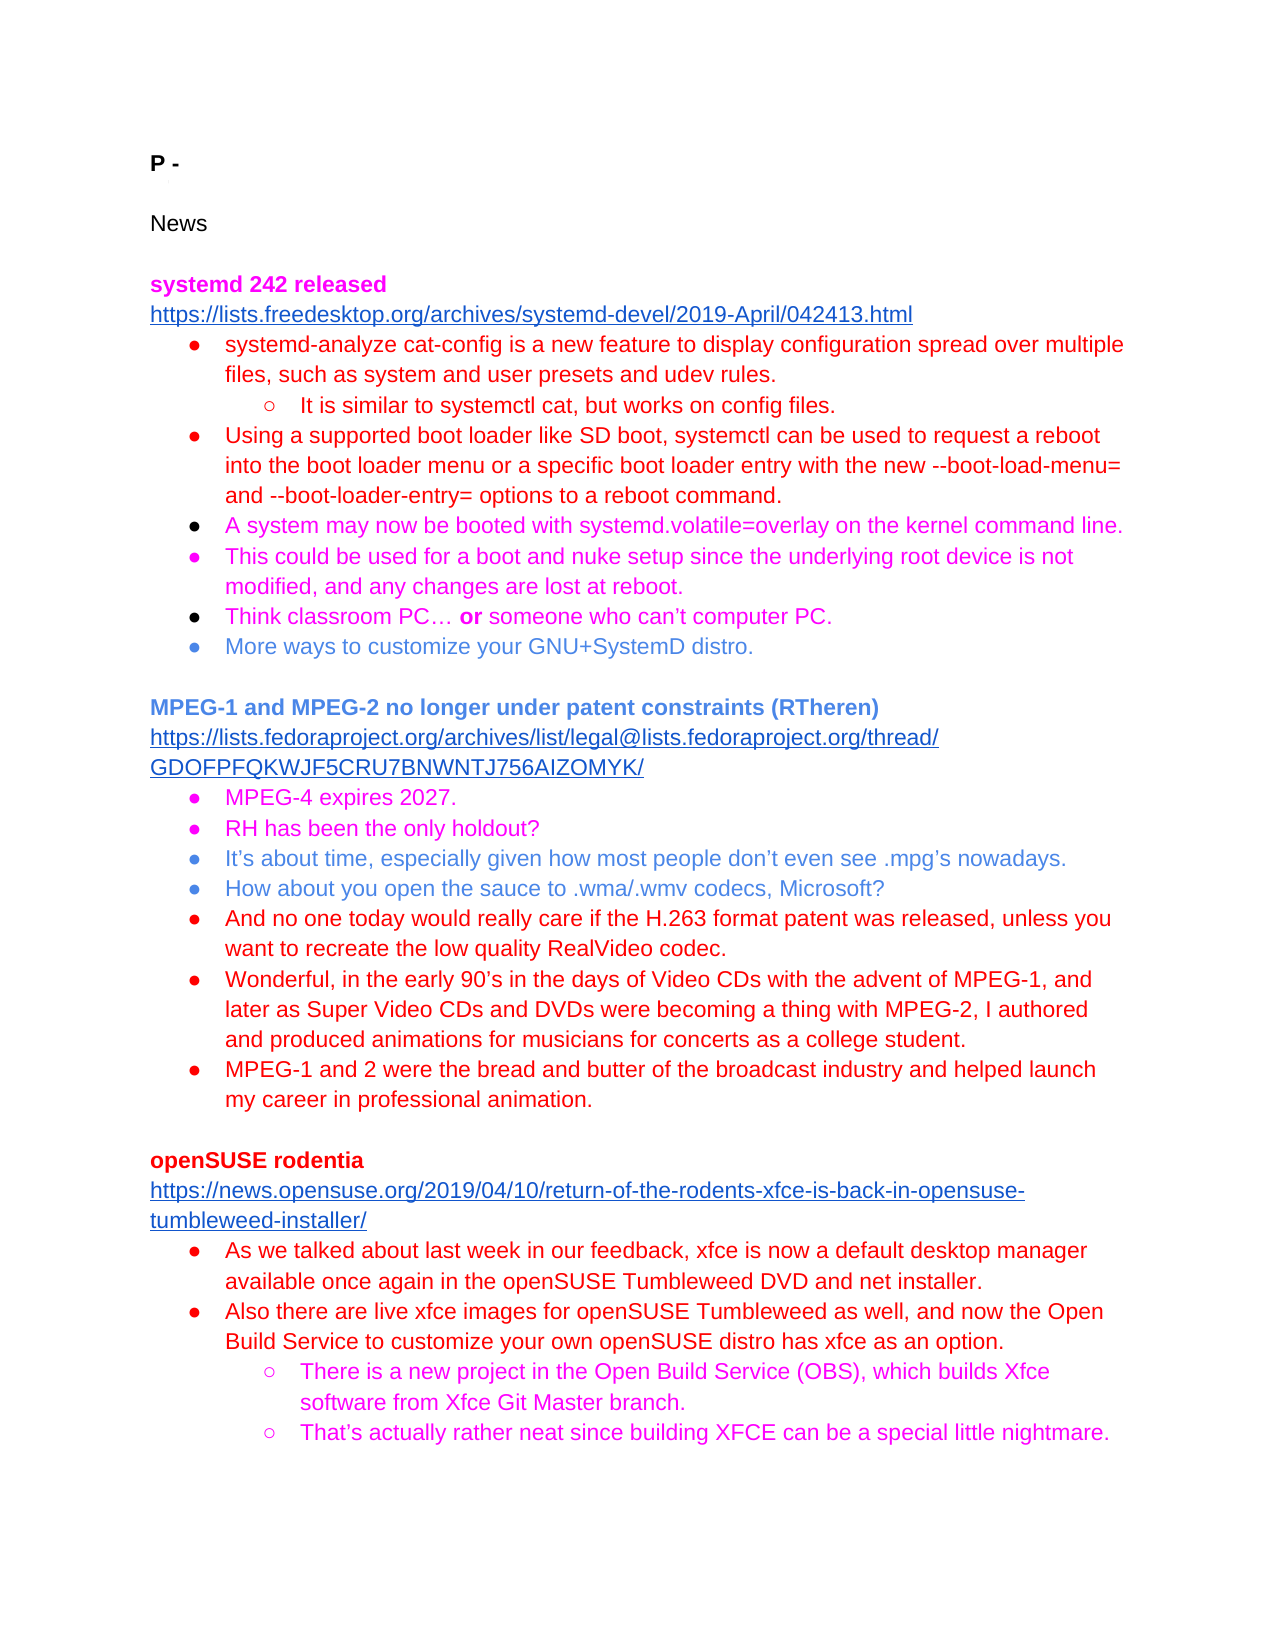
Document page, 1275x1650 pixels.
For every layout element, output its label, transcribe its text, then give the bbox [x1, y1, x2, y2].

list systemd-analyze cat-config is a new feature to display configuration spread over multiple files, such as system and user presets and udev rules. [187, 331, 1125, 388]
text MPEG-1 and MPEG-2 no longer under patent constraints (RTheren) https://lists.fedoraproject.org/archives/list/legal@lists.fedoraproject.org/thread/GDOFPFQKWJF5CRU7BNWNTJ756AIZOMYK/ [150, 694, 1125, 781]
list Think classroom PC… or someone who can’t computer PC. [187, 603, 1125, 629]
text openSUSE rodentia [150, 1147, 1125, 1173]
list This could be used for a boot and nuke setup since the underlying root device is not modified, and any changes are lost at reboot. [187, 543, 1125, 599]
text systemd 242 released [150, 271, 1125, 297]
list Wonderful, in the early 90’s in the days of Video CDs with the advent of MPEG-1, and later as Super Video CDs and DVDs were becoming a thing with MPEG-2, I authored and produced animations for musicians for concerts as a college student. [187, 966, 1125, 1052]
list More ways to customize your GNU+SystemD distro. [187, 633, 1125, 660]
list How about you open the sauce to .wma/.wmv codecs, Microsoft? [187, 875, 1125, 901]
text P - [150, 150, 1125, 176]
list And no one today would really care if the H.263 format patent was released, unless you want to recreate the low quality RealVideo codec. [187, 905, 1125, 962]
list A system may now be booted with systemd.volatile=overlay on the kernel command line. [187, 512, 1125, 539]
list Also there are live xfce images for openSUSE Tumbleweed as well, and now the Open Build Service to customize your own openSUSE distro has xfce as an option. [187, 1298, 1125, 1354]
list RH has been the only holdout? [187, 814, 1125, 841]
text News [150, 210, 1125, 237]
text https://news.opensuse.org/2019/04/10/return-of-the-rodents-xfce-is-back-in-opensuse-tumbleweed-installer/ [150, 1177, 1125, 1234]
list It is similar to systemctl cat, but works on config files. [262, 392, 1125, 418]
list It’s about time, especially given how most people don’t even see .mpg’s nowadays. [187, 845, 1125, 871]
list Using a supported boot loader like SD boot, systemctl can be used to request a reboot into the boot loader menu or a specific boot loader entry with the new --boot-load-menu= and --boot-loader-entry= options to a reboot command. [187, 422, 1125, 509]
list There is a new project in the Open Build Service (OBS), which builds Xfce software from Xfce Git Master branch. [262, 1358, 1125, 1415]
list MPEG-1 and 2 were the bread and butter of the broadcast industry and helped launch my career in professional animation. [187, 1056, 1125, 1113]
list That’s actually rather neat since building XFCE can be a special little nightmare. [262, 1419, 1125, 1445]
list As we talked about last week in our feedback, xfce is now a default desktop manager available once again in the openSUSE Tumbleweed DVD and net installer. [187, 1237, 1125, 1294]
list MPEG-4 expires 2027. [187, 784, 1125, 811]
text https://lists.freedesktop.org/archives/systemd-devel/2019-April/042413.html [150, 301, 1125, 327]
